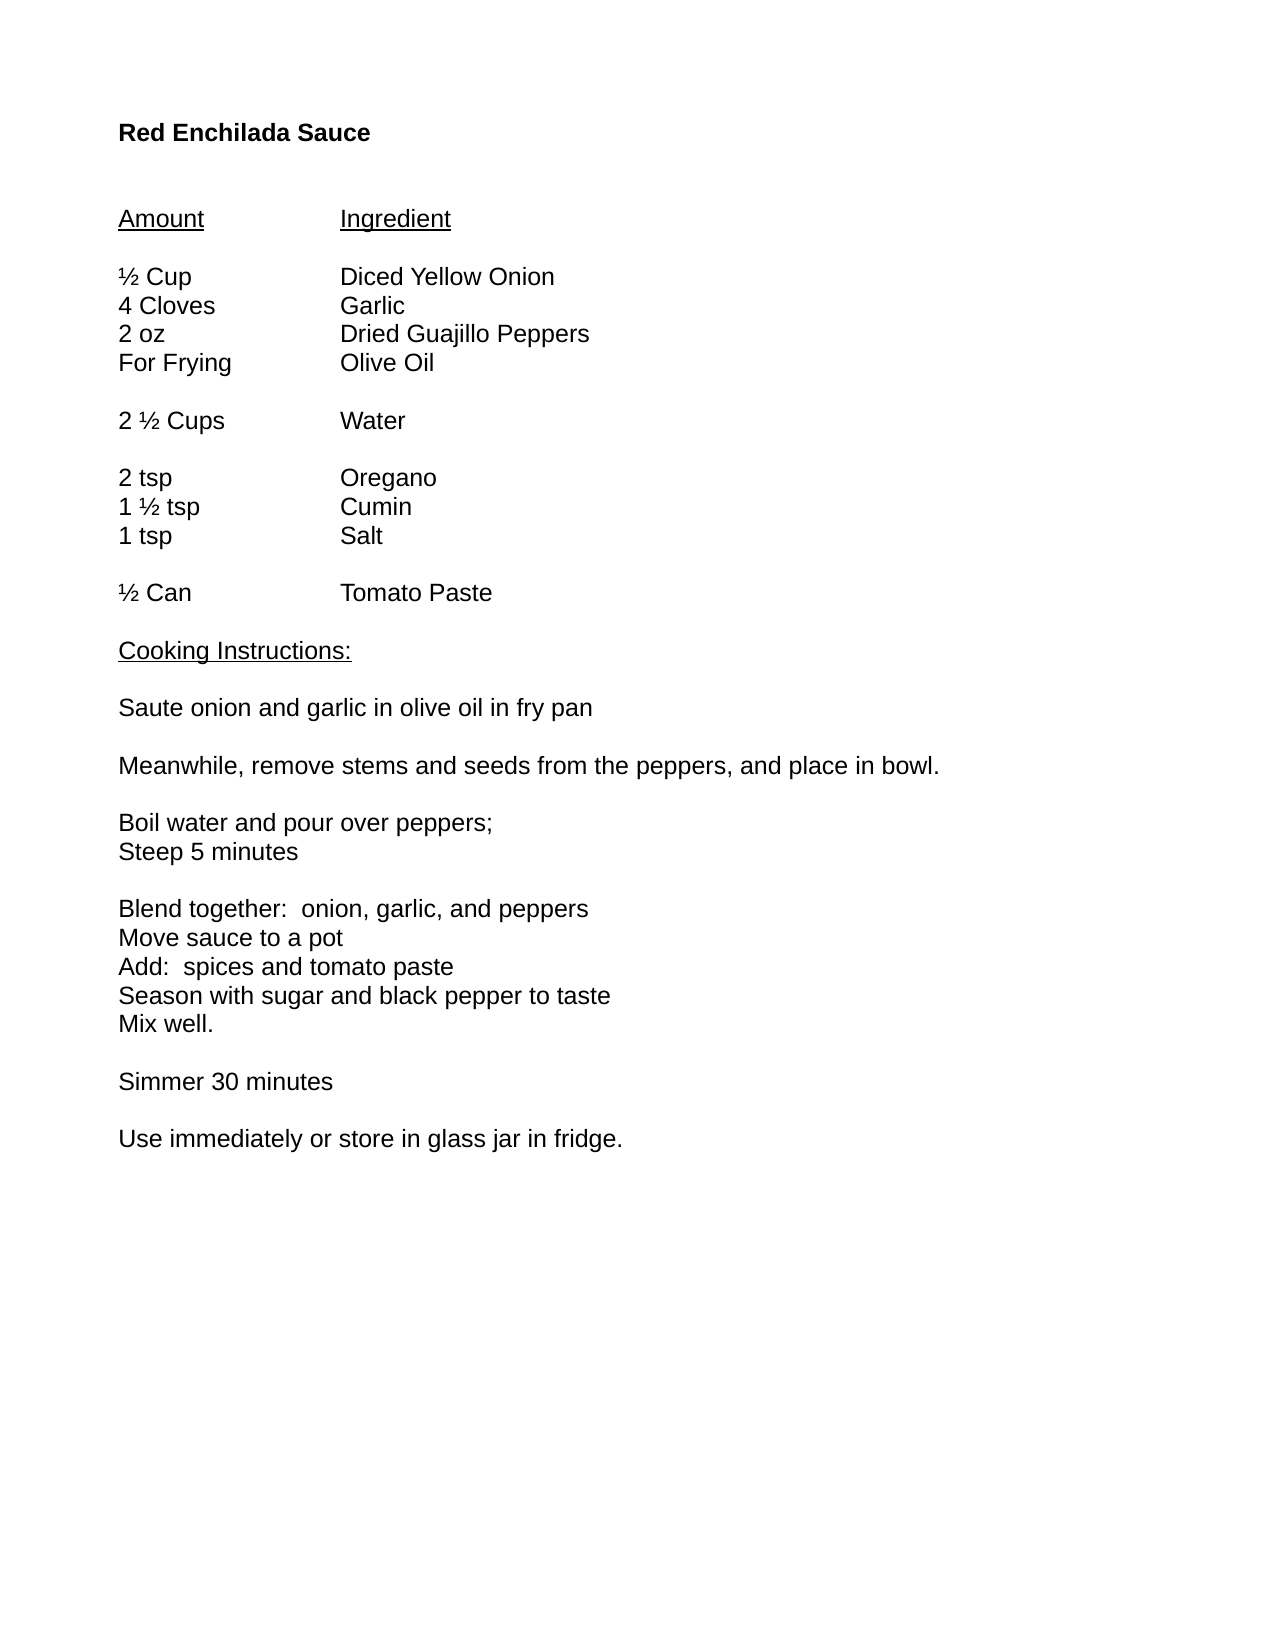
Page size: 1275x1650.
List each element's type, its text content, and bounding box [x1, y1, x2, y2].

text 2 tsp Oregano [118, 463, 1157, 492]
text Simmer 30 minutes [118, 1067, 1157, 1096]
text 1 tsp Salt [118, 521, 1157, 549]
text Boil water and pour over peppers; [118, 808, 1157, 837]
text Add: spices and tomato paste [118, 952, 1157, 981]
text 1 ½ tsp Cumin [118, 492, 1157, 521]
text Saute onion and garlic in olive oil in fry pan [118, 693, 1157, 722]
text Mix well. [118, 1009, 1157, 1038]
text Red Enchilada Sauce [118, 118, 1157, 147]
text Steep 5 minutes [118, 837, 1157, 866]
text 2 ½ Cups Water [118, 406, 1157, 434]
text 4 Cloves Garlic [118, 291, 1157, 319]
text ½ Can Tomato Paste [118, 578, 1157, 607]
text Cooking Instructions: [118, 636, 1157, 664]
text For Frying Olive Oil [118, 348, 1157, 377]
text Season with sugar and black pepper to taste [118, 981, 1157, 1009]
text 2 oz Dried Guajillo Peppers [118, 319, 1157, 348]
text Use immediately or store in glass jar in fridge. [118, 1124, 1157, 1153]
text Amount Ingredient [118, 204, 1157, 233]
text Meanwhile, remove stems and seeds from the peppers, and place in bowl. [118, 751, 1157, 779]
text ½ Cup Diced Yellow Onion [118, 262, 1157, 291]
text Blend together: onion, garlic, and peppers [118, 894, 1157, 923]
text Move sauce to a pot [118, 923, 1157, 952]
